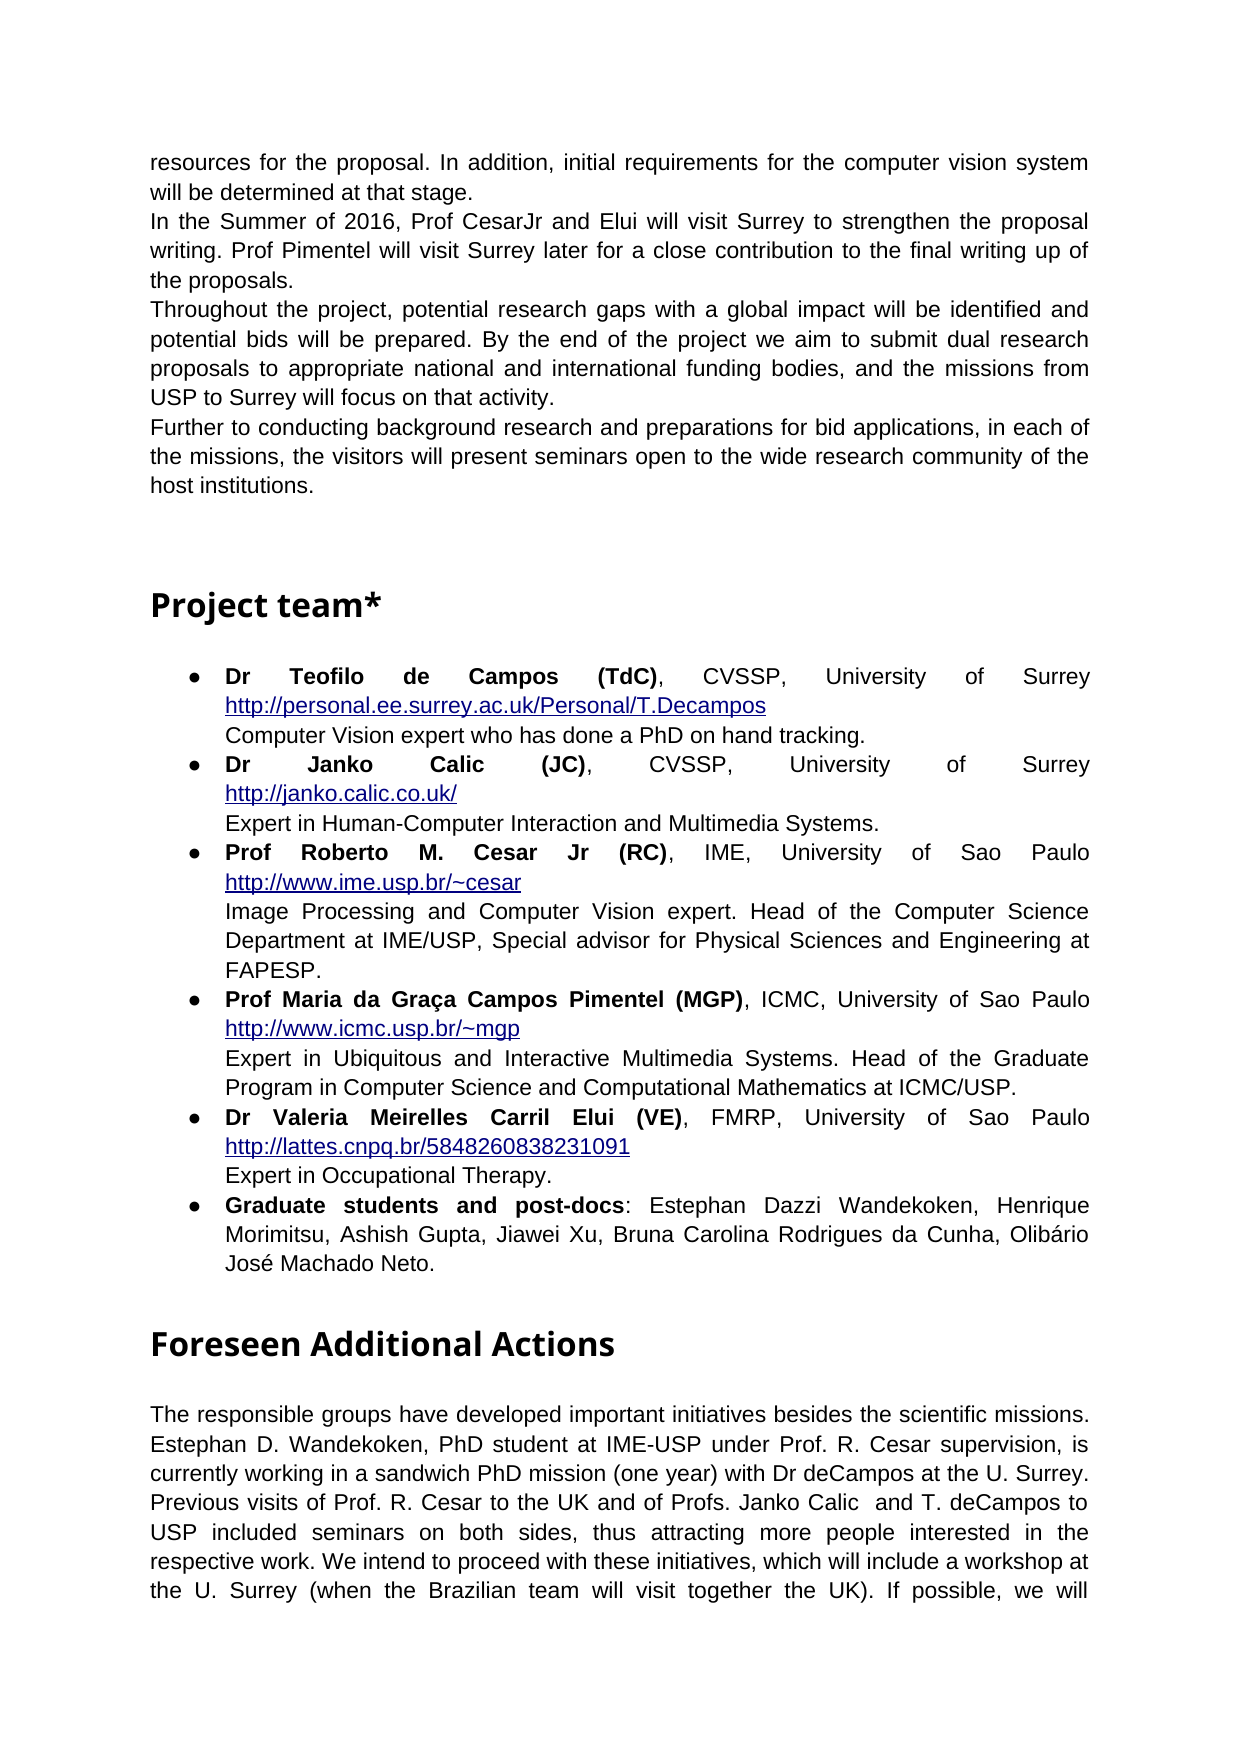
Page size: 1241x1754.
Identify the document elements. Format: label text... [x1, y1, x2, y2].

text Throughout the project, potential research gaps with a global impact will be identified and potential bids will be prepared. By the end of the project we aim to submit dual research proposals to appropriate national and international funding bodies, and the missions from USP to Surrey will focus on that activity. [150, 297, 1090, 411]
subtitle Project team* [150, 582, 1090, 627]
text Further to conducting background research and preparations for bid applications, in each of the missions, the visitors will present seminars open to the wide research community of the host institutions. [150, 414, 1090, 499]
text resources for the proposal. In addition, initial requirements for the computer vision system will be determined at that stage. [150, 150, 1090, 205]
list Dr Valeria Meirelles Carril Elui (VE), FMRP, University of Sao Paulo http://lattes.cnpq.br/5848260838231091 Expert in Occupational Therapy. [187, 1104, 1090, 1189]
subtitle Foreseen Additional Actions [150, 1320, 1090, 1366]
list Dr Janko Calic (JC), CVSSP, University of Surrey http://janko.calic.co.uk/ Expert in Human-Computer Interaction and Multimedia Systems. [187, 752, 1090, 836]
list Prof Roberto M. Cesar Jr (RC), IME, University of Sao Paulo http://www.ime.usp.br/~cesar Image Processing and Computer Vision expert. Head of the Computer Science Department at IME/USP, Special advisor for Physical Sciences and Engineering at FAPESP. [187, 840, 1090, 983]
list Dr Teofilo de Campos (TdC), CVSSP, University of Surrey http://personal.ee.surrey.ac.uk/Personal/T.Decampos Computer Vision expert who has done a PhD on hand tracking. [187, 664, 1090, 748]
list Prof Maria da Graça Campos Pimentel (MGP), ICMC, University of Sao Paulo http://www.icmc.usp.br/~mgp Expert in Ubiquitous and Interactive Multimedia Systems. Head of the Graduate Program in Computer Science and Computational Mathematics at ICMC/USP. [187, 987, 1090, 1101]
text The responsible groups have developed important initiatives besides the scientific missions. Estephan D. Wandekoken, PhD student at IME-USP under Prof. R. Cesar supervision, is currently working in a sandwich PhD mission (one year) with Dr deCampos at the U. Surrey. Previous visits of Prof. R. Cesar to the UK and of Profs. Janko Calic and T. deCampos to USP included seminars on both sides, thus attracting more people interested in the respective work. We intend to proceed with these initiatives, which will include a workshop at the U. Surrey (when the Brazilian team will visit together the UK). If possible, we will [150, 1402, 1090, 1604]
text In the Summer of 2016, Prof CesarJr and Elui will visit Surrey to strengthen the proposal writing. Prof Pimentel will visit Surrey later for a close contribution to the final writing up of the proposals. [150, 209, 1090, 293]
list Graduate students and post-docs: Estephan Dazzi Wandekoken, Henrique Morimitsu, Ashish Gupta, Jiawei Xu, Bruna Carolina Rodrigues da Cunha, Olibário José Machado Neto. [187, 1192, 1090, 1277]
